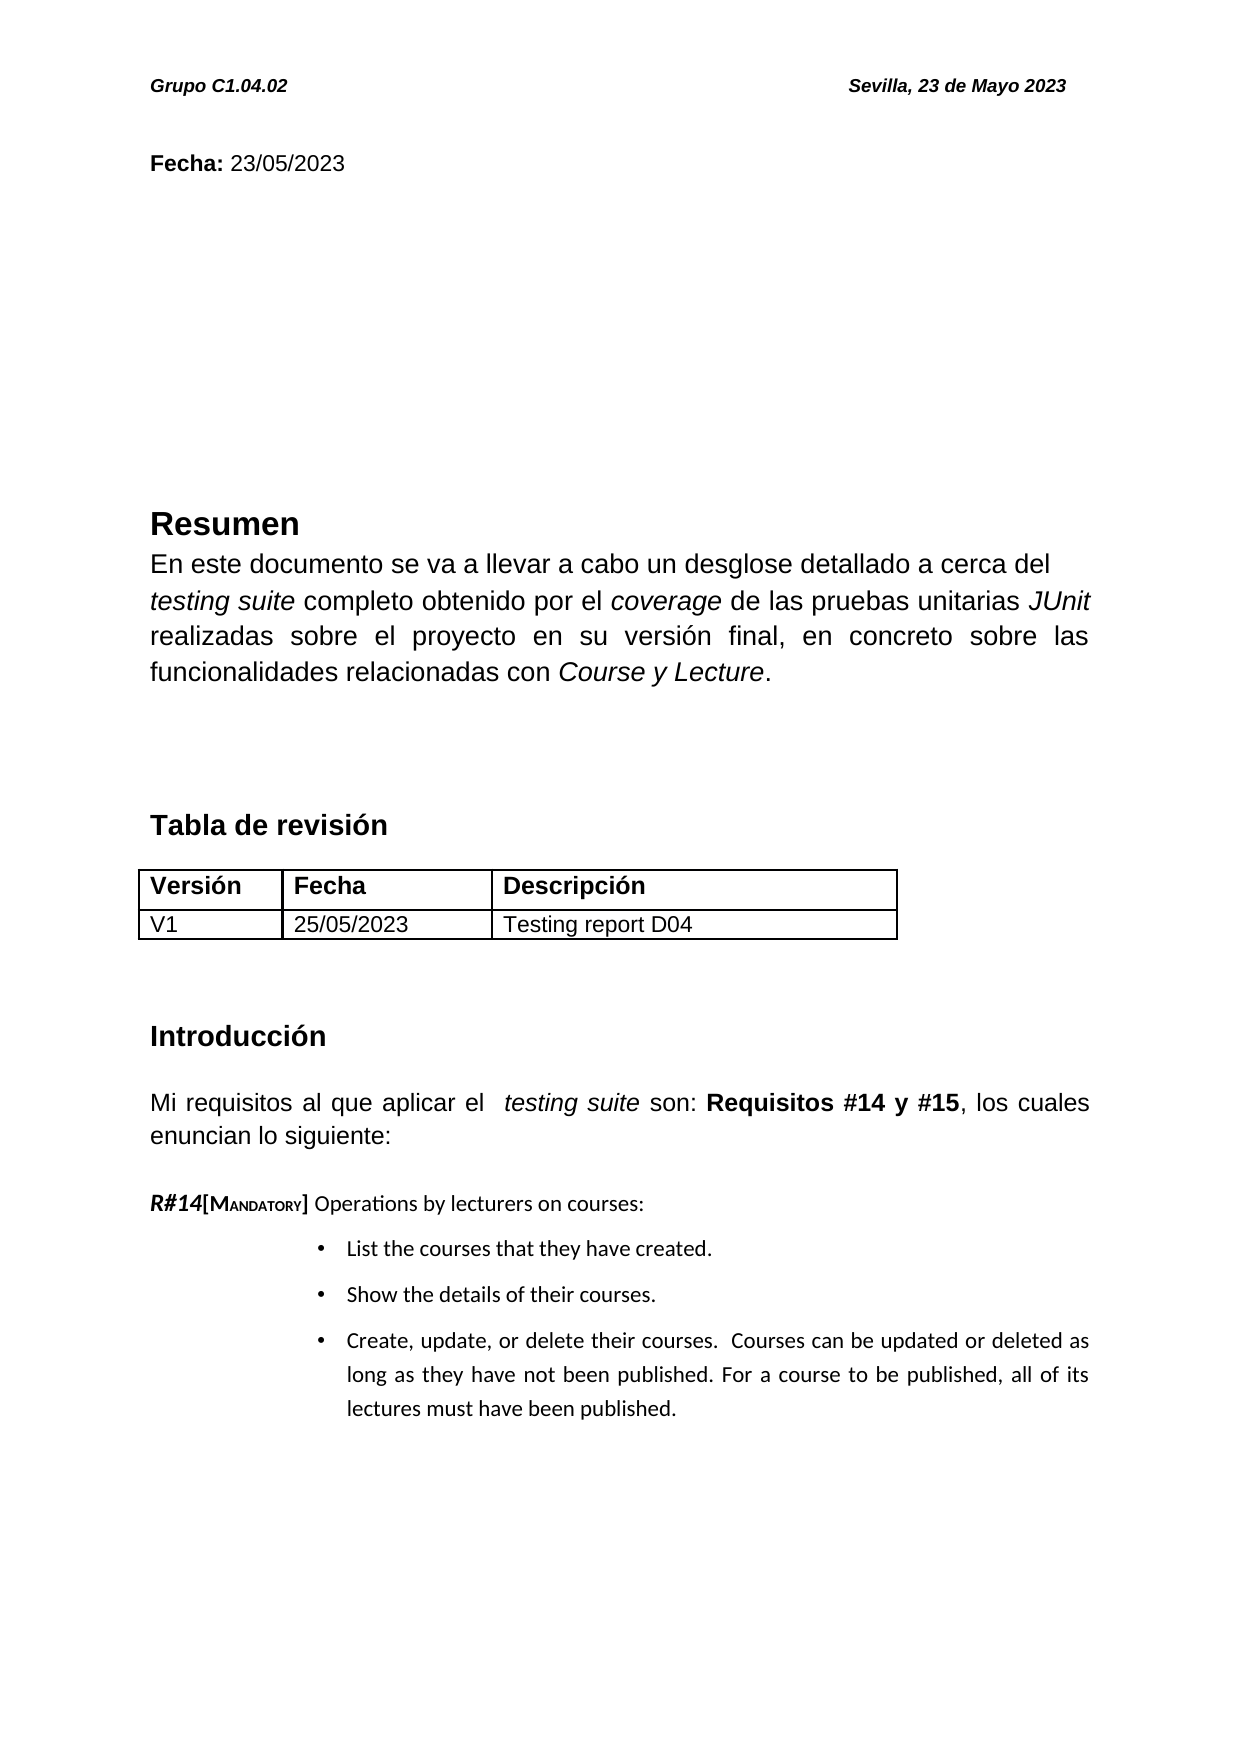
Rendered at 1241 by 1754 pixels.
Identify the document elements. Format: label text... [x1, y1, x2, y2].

text Resumen [150, 504, 1090, 543]
text Tabla de revisión [150, 808, 1090, 841]
text testing suite completo obtenido por el coverage de las pruebas unitarias JUnit realizadas sobre el proyecto en su versión final, en concreto sobre las funcionalidades relacionadas con Course y Lecture. [150, 584, 1090, 688]
table_header Descripción [493, 871, 896, 909]
text R#14[Mandatory] Operations by lecturers on courses: [150, 1187, 1090, 1218]
table_header Fecha [284, 871, 491, 909]
list Show the details of their courses. [317, 1281, 1090, 1309]
table_cell Testing report D04 [493, 911, 896, 937]
table_cell V1 [140, 911, 281, 937]
text Mi requisitos al que aplicar el testing suite son: Requisitos #14 y #15, los cuales enuncian lo siguiente: [150, 1088, 1090, 1150]
list Create, update, or delete their courses. Courses can be updated or deleted as long as they have not been published. For a course to be published, all of its lectures must have been published. [317, 1327, 1090, 1422]
table_header Versión [140, 871, 281, 909]
table_cell 25/05/2023 [284, 911, 491, 937]
text En este documento se va a llevar a cabo un desglose detallado a cerca del [150, 548, 1090, 580]
text Introducción [150, 1019, 1090, 1053]
text Fecha: 23/05/2023 [150, 150, 1090, 176]
list List the courses that they have created. [317, 1234, 1090, 1263]
